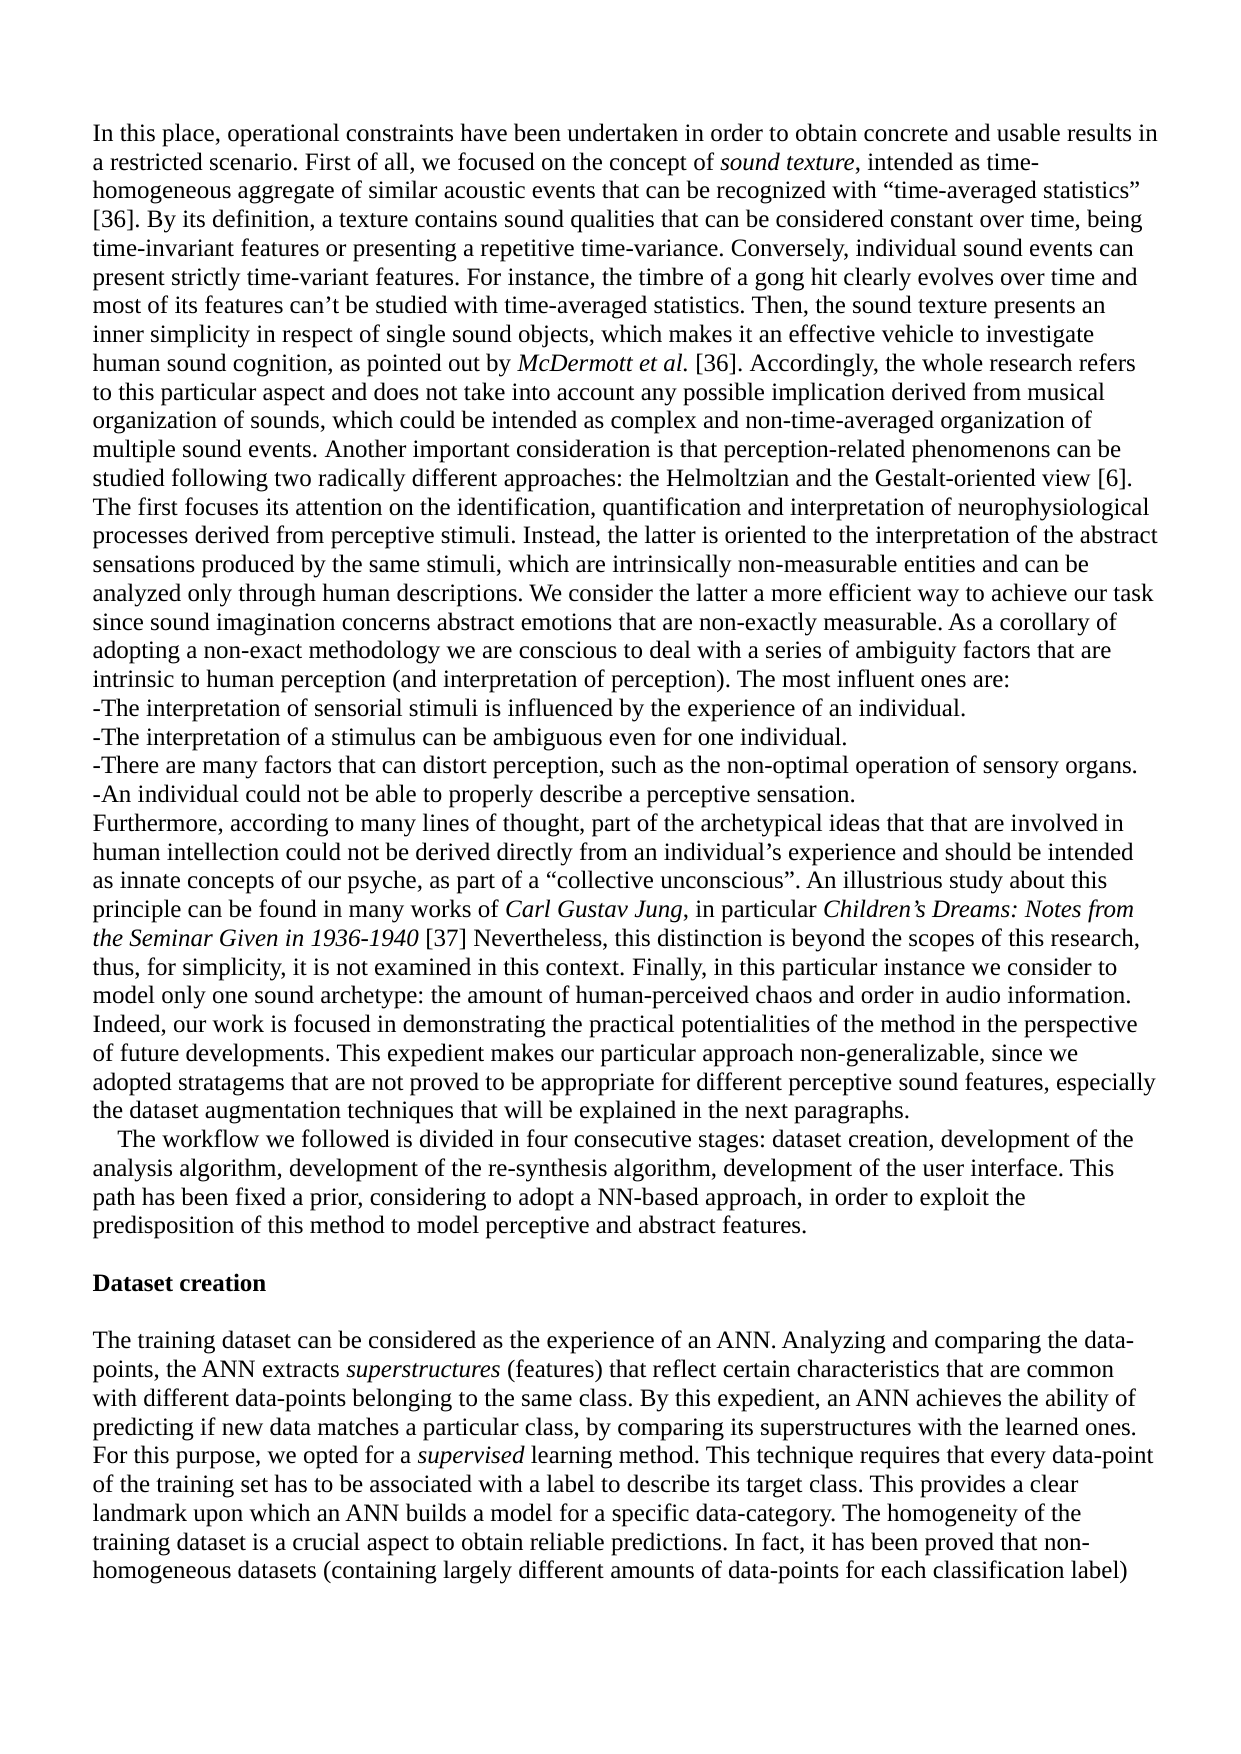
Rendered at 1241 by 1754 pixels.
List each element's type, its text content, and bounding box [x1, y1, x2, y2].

text -The interpretation of sensorial stimuli is influenced by the experience of an individual. [92, 693, 1160, 722]
text The workflow we followed is divided in four consecutive stages: dataset creation, development of the analysis algorithm, development of the re-synthesis algorithm, development of the user interface. This path has been fixed a prior, considering to adopt a NN-based approach, in order to exploit the predisposition of this method to model perceptive and abstract features. [92, 1124, 1160, 1239]
text In this place, operational constraints have been undertaken in order to obtain concrete and usable results in a restricted scenario. First of all, we focused on the concept of sound texture, intended as time-homogeneous aggregate of similar acoustic events that can be recognized with “time-averaged statistics” [36]. By its definition, a texture contains sound qualities that can be considered constant over time, being time-invariant features or presenting a repetitive time-variance. Conversely, individual sound events can present strictly time-variant features. For instance, the timbre of a gong hit clearly evolves over time and most of its features can’t be studied with time-averaged statistics. Then, the sound texture presents an inner simplicity in respect of single sound objects, which makes it an effective vehicle to investigate human sound cognition, as pointed out by McDermott et al. [36]. Accordingly, the whole research refers to this particular aspect and does not take into account any possible implication derived from musical organization of sounds, which could be intended as complex and non-time-averaged organization of multiple sound events. Another important consideration is that perception-related phenomenons can be studied following two radically different approaches: the Helmoltzian and the Gestalt-oriented view [6]. The first focuses its attention on the identification, quantification and interpretation of neurophysiological processes derived from perceptive stimuli. Instead, the latter is oriented to the interpretation of the abstract sensations produced by the same stimuli, which are intrinsically non-measurable entities and can be analyzed only through human descriptions. We consider the latter a more efficient way to achieve our task since sound imagination concerns abstract emotions that are non-exactly measurable. As a corollary of adopting a non-exact methodology we are conscious to deal with a series of ambiguity factors that are intrinsic to human perception (and interpretation of perception). The most influent ones are: [92, 118, 1160, 693]
text Furthermore, according to many lines of thought, part of the archetypical ideas that that are involved in human intellection could not be derived directly from an individual’s experience and should be intended as innate concepts of our psyche, as part of a “collective unconscious”. An illustrious study about this principle can be found in many works of Carl Gustav Jung, in particular Children’s Dreams: Notes from the Seminar Given in 1936-1940 [37] Nevertheless, this distinction is beyond the scopes of this research, thus, for simplicity, it is not examined in this context. Finally, in this particular instance we consider to model only one sound archetype: the amount of human-perceived chaos and order in audio information. Indeed, our work is focused in demonstrating the practical potentialities of the method in the perspective of future developments. This expedient makes our particular approach non-generalizable, since we adopted stratagems that are not proved to be appropriate for different perceptive sound features, especially the dataset augmentation techniques that will be explained in the next paragraphs. [92, 808, 1160, 1124]
text -An individual could not be able to properly describe a perceptive sensation. [92, 779, 1160, 808]
text The training dataset can be considered as the experience of an ANN. Analyzing and comparing the data-points, the ANN extracts superstructures (features) that reflect certain characteristics that are common with different data-points belonging to the same class. By this expedient, an ANN achieves the ability of predicting if new data matches a particular class, by comparing its superstructures with the learned ones. For this purpose, we opted for a supervised learning method. This technique requires that every data-point of the training set has to be associated with a label to describe its target class. This provides a clear landmark upon which an ANN builds a model for a specific data-category. The homogeneity of the training dataset is a crucial aspect to obtain reliable predictions. In fact, it has been proved that non-homogeneous datasets (containing largely different amounts of data-points for each classification label) [92, 1326, 1160, 1584]
text Dataset creation [92, 1268, 1160, 1297]
text -The interpretation of a stimulus can be ambiguous even for one individual. [92, 722, 1160, 751]
text -There are many factors that can distort perception, such as the non-optimal operation of sensory organs. [92, 751, 1160, 779]
